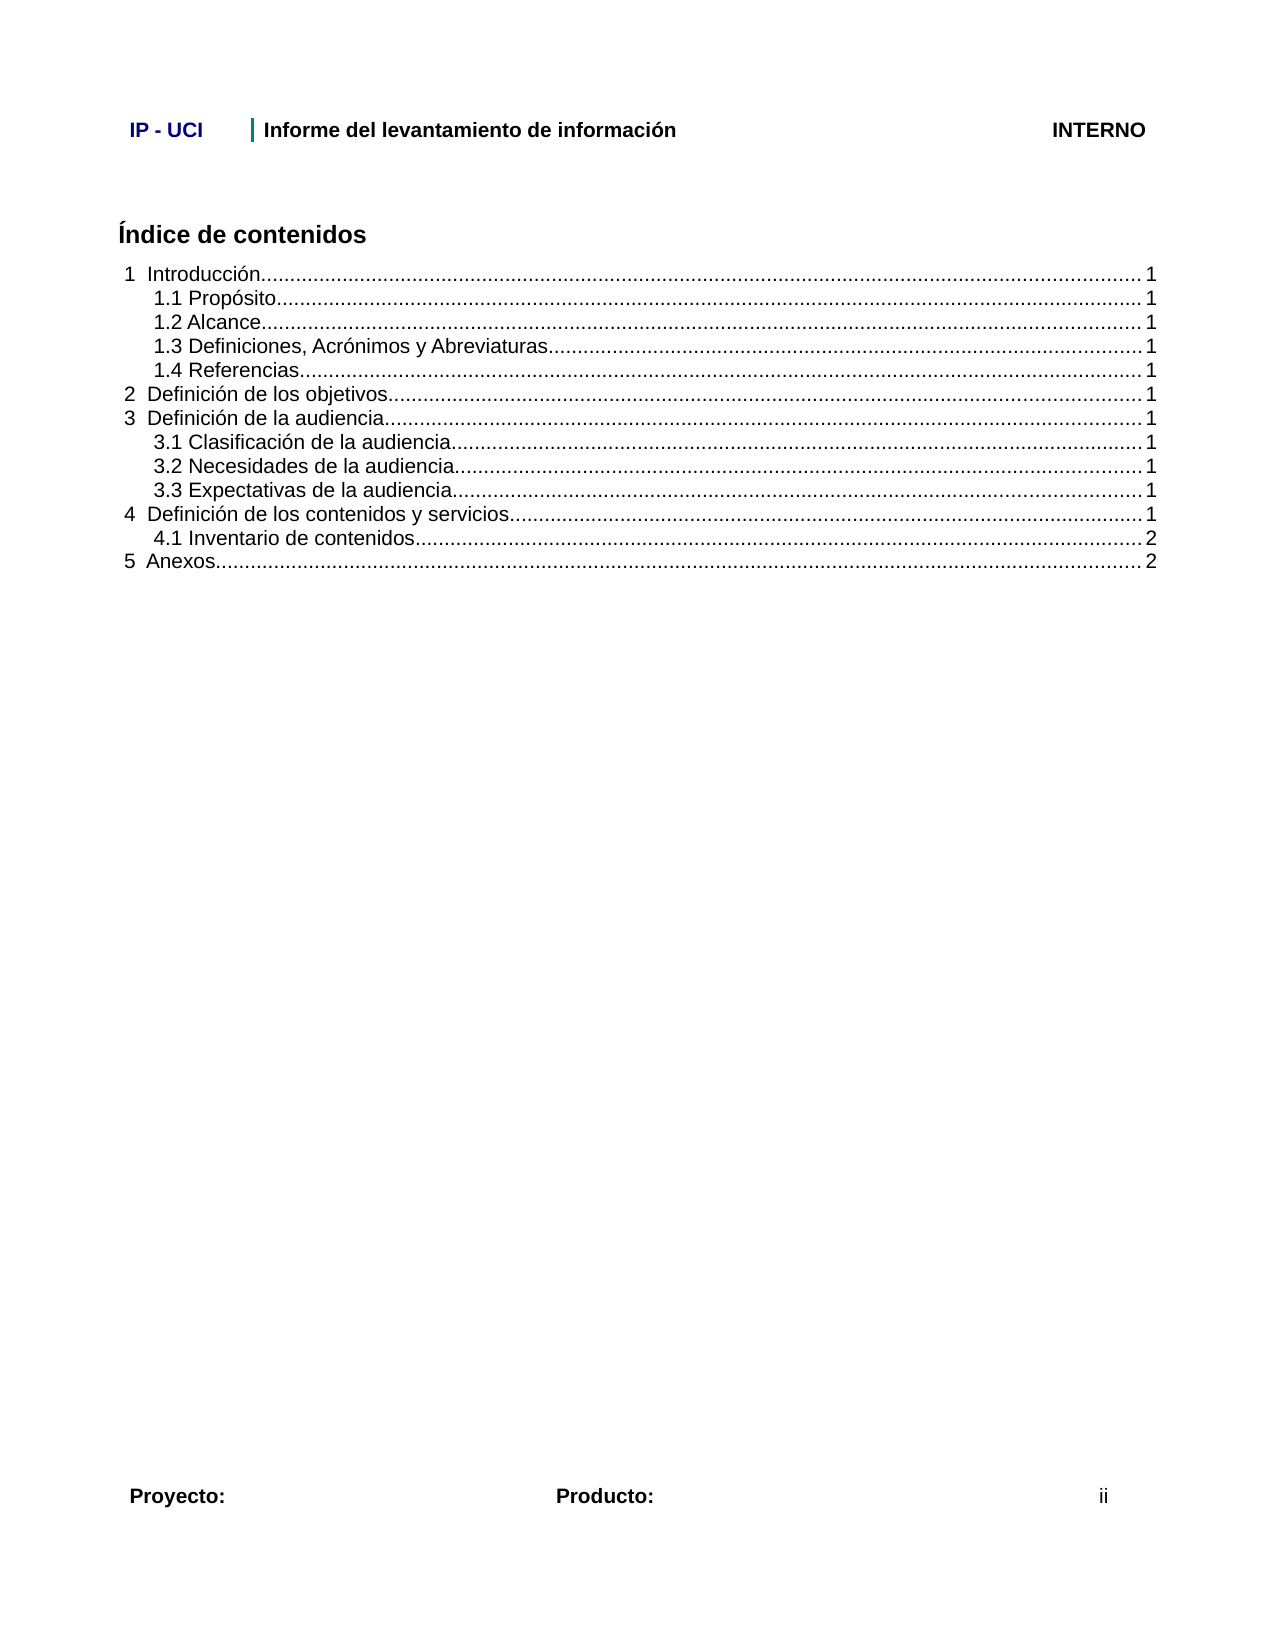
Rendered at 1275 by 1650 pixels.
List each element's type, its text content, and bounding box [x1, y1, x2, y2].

text 1.3 Definiciones, Acrónimos y Abreviaturas 1 [148, 334, 1157, 358]
text 4 Definición de los contenidos y servicios 1 [118, 501, 1157, 525]
text 2 Definición de los objetivos 1 [118, 382, 1157, 406]
text 3 Definición de la audiencia 1 [118, 406, 1157, 429]
text 3.3 Expectativas de la audiencia 1 [148, 477, 1157, 501]
text 1 Introducción 1 [118, 262, 1157, 286]
text 5 Anexos 2 [118, 549, 1157, 573]
text 4.1 Inventario de contenidos 2 [148, 525, 1157, 549]
text 1.2 Alcance 1 [148, 310, 1157, 334]
text 3.1 Clasificación de la audiencia 1 [148, 429, 1157, 453]
subtitle Índice de contenidos [118, 221, 1157, 249]
text 1.1 Propósito 1 [148, 286, 1157, 310]
text 3.2 Necesidades de la audiencia 1 [148, 453, 1157, 477]
text 1.4 Referencias 1 [148, 358, 1157, 382]
